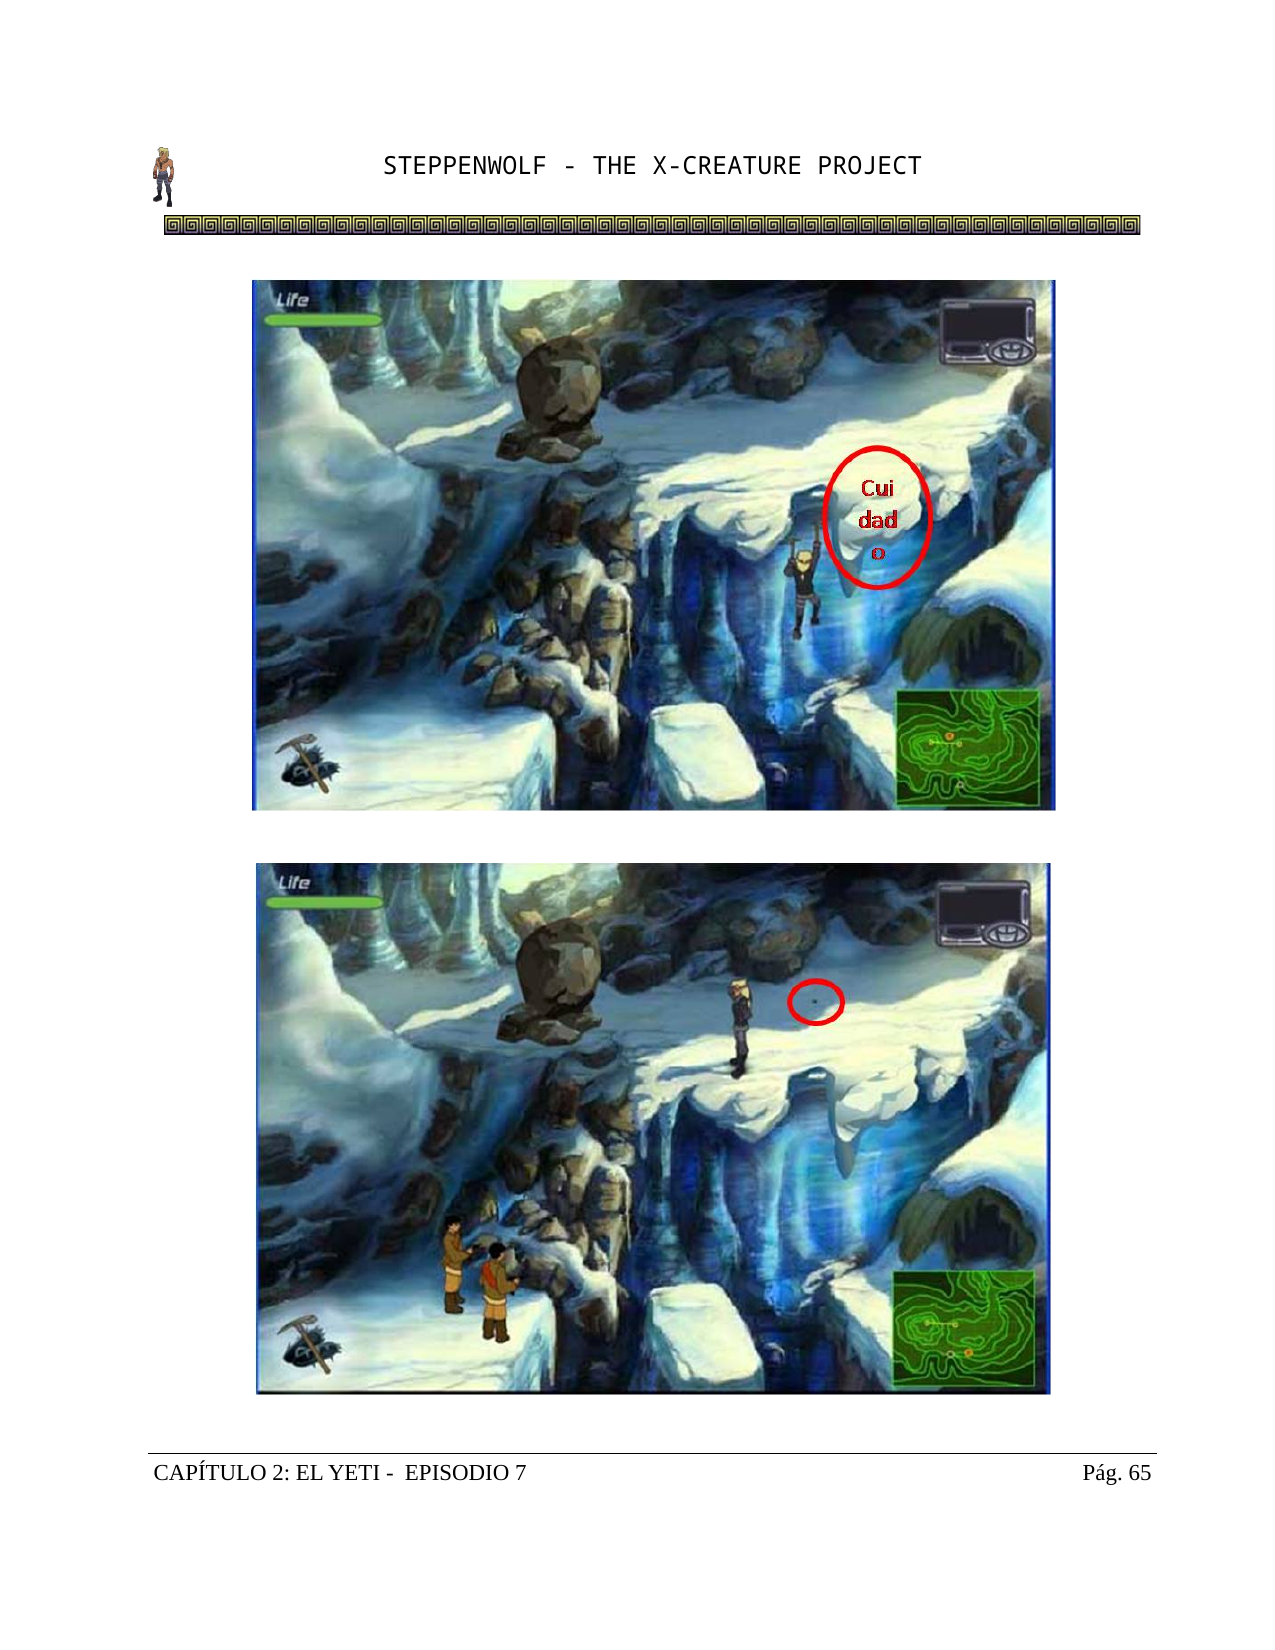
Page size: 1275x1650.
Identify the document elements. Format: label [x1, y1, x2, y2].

picture [147, 147, 181, 207]
picture [251, 279, 1056, 811]
picture [164, 215, 1141, 235]
picture [255, 863, 1051, 1395]
